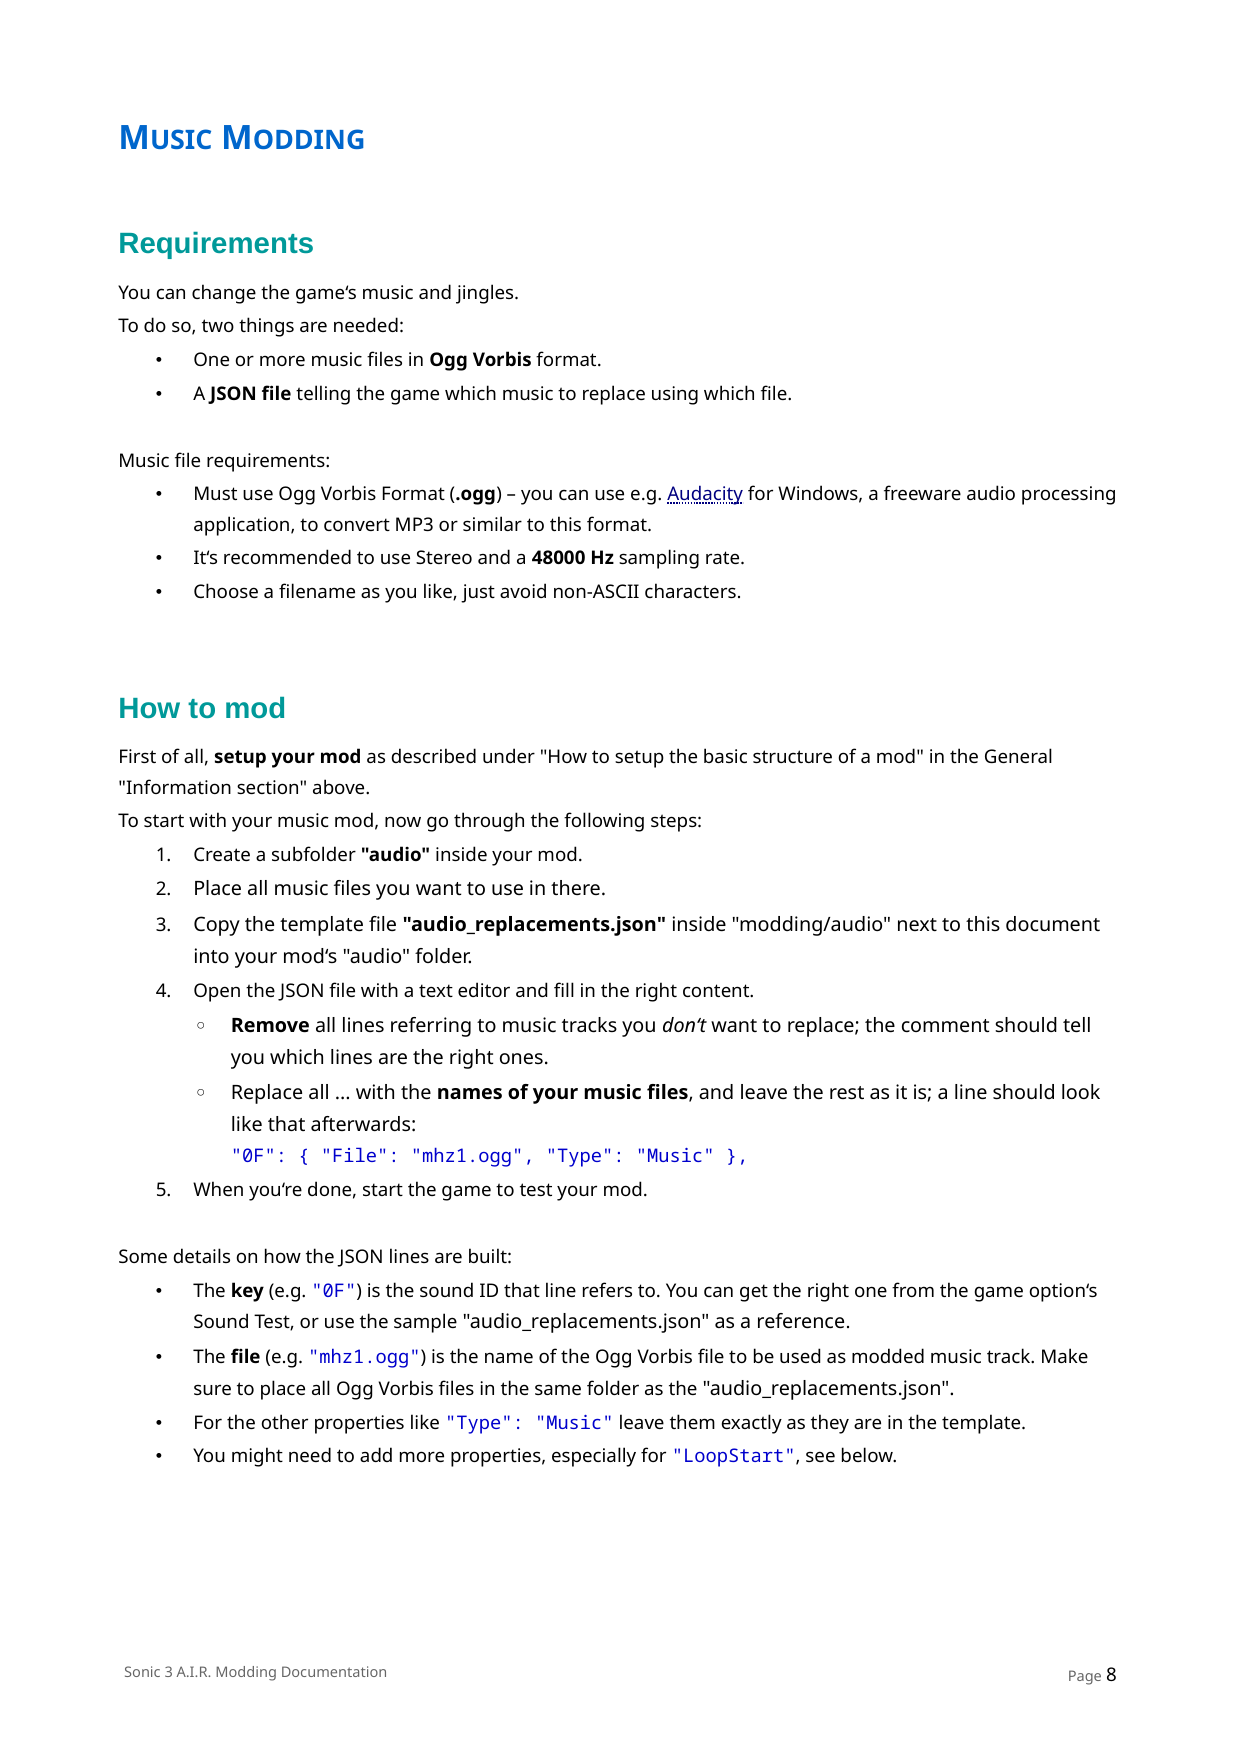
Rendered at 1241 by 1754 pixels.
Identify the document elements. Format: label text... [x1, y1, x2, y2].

list A JSON file telling the game which music to replace using which file. [156, 380, 1122, 405]
list Create a subfolder "audio" inside your mod. [156, 841, 1122, 867]
list Open the JSON file with a text editor and fill in the right content. [156, 977, 1122, 1003]
list When you‘re done, start the game to test your mod. [156, 1176, 1122, 1202]
text Some details on how the JSON lines are built: [118, 1243, 1122, 1269]
text To do so, two things are needed: [118, 313, 1122, 338]
list One or more music files in Ogg Vorbis format. [156, 346, 1122, 372]
list It‘s recommended to use Stereo and a 48000 Hz sampling rate. [156, 545, 1122, 570]
subtitle How to mod [118, 691, 1122, 724]
list Replace all ... with the names of your music files, and leave the rest as it is; a line should look like that afterwards: "0F": { "File": "mhz1.ogg", "Type": "Music" }, [193, 1078, 1122, 1168]
list Remove all lines referring to music tracks you don‘t want to replace; the comment should tell you which lines are the right ones. [193, 1011, 1122, 1070]
list The file (e.g. "mhz1.ogg") is the name of the Ogg Vorbis file to be used as modded music track. Make sure to place all Ogg Vorbis files in the same folder as the "audio_replacements.json". [156, 1343, 1122, 1401]
text First of all, setup your mod as described under "How to setup the basic structure of a mod" in the General "Information section" above. [118, 743, 1122, 799]
text You can change the game‘s music and jingles. [118, 279, 1122, 305]
list For the other properties like "Type": "Music" leave them exactly as they are in the template. [156, 1409, 1122, 1434]
list You might need to add more properties, especially for "LoopStart", see below. [156, 1443, 1122, 1468]
list Choose a filename as you like, just avoid non-ASCII characters. [156, 578, 1122, 604]
subtitle Requirements [118, 226, 1122, 260]
subtitle Music Modding [118, 113, 1122, 159]
text Music file requirements: [118, 447, 1122, 472]
list Place all music files you want to use in there. [156, 875, 1122, 902]
text To start with your music mod, now go through the following steps: [118, 808, 1122, 833]
list The key (e.g. "0F") is the sound ID that line refers to. You can get the right one from the game option‘s Sound Test, or use the sample "audio_replacements.json" as a reference. [156, 1277, 1122, 1335]
list Copy the template file "audio_replacements.json" inside "modding/audio" next to this document into your mod‘s "audio" folder. [156, 910, 1122, 969]
list Must use Ogg Vorbis Format (.ogg) – you can use e.g. Audacity for Windows, a freeware audio processing application, to convert MP3 or similar to this format. [156, 481, 1122, 537]
